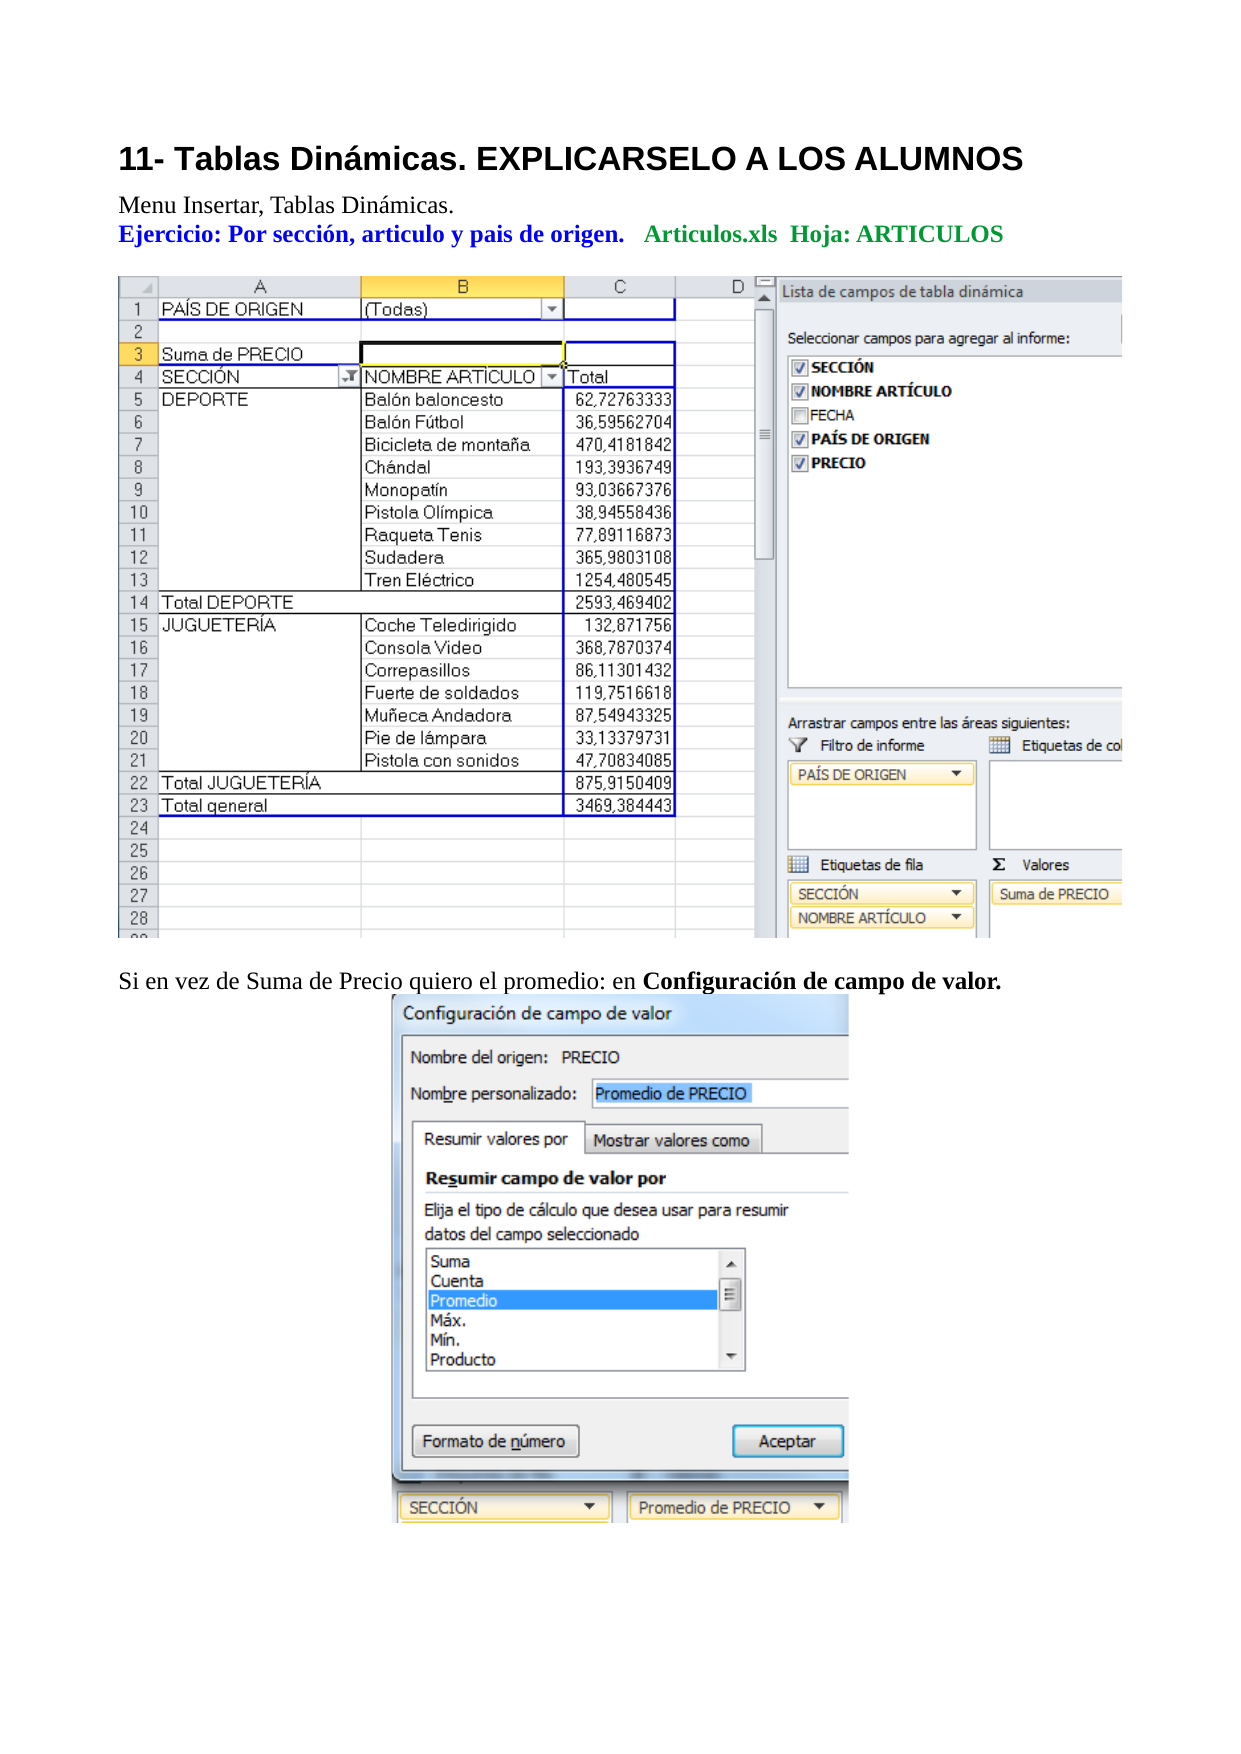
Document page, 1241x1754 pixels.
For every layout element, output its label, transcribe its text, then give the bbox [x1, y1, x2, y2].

text Ejercicio: Por sección, articulo y pais de origen. Articulos.xls Hoja: ARTICULOS [118, 219, 1122, 248]
text Menu Insertar, Tablas Dinámicas. [118, 190, 1122, 219]
picture [391, 994, 849, 1523]
subtitle 11- Tablas Dinámicas. EXPLICARSELO A LOS ALUMNOS [118, 139, 1122, 178]
picture [118, 276, 1123, 938]
text Si en vez de Suma de Precio quiero el promedio: en Configuración de campo de valor. [118, 966, 1122, 995]
